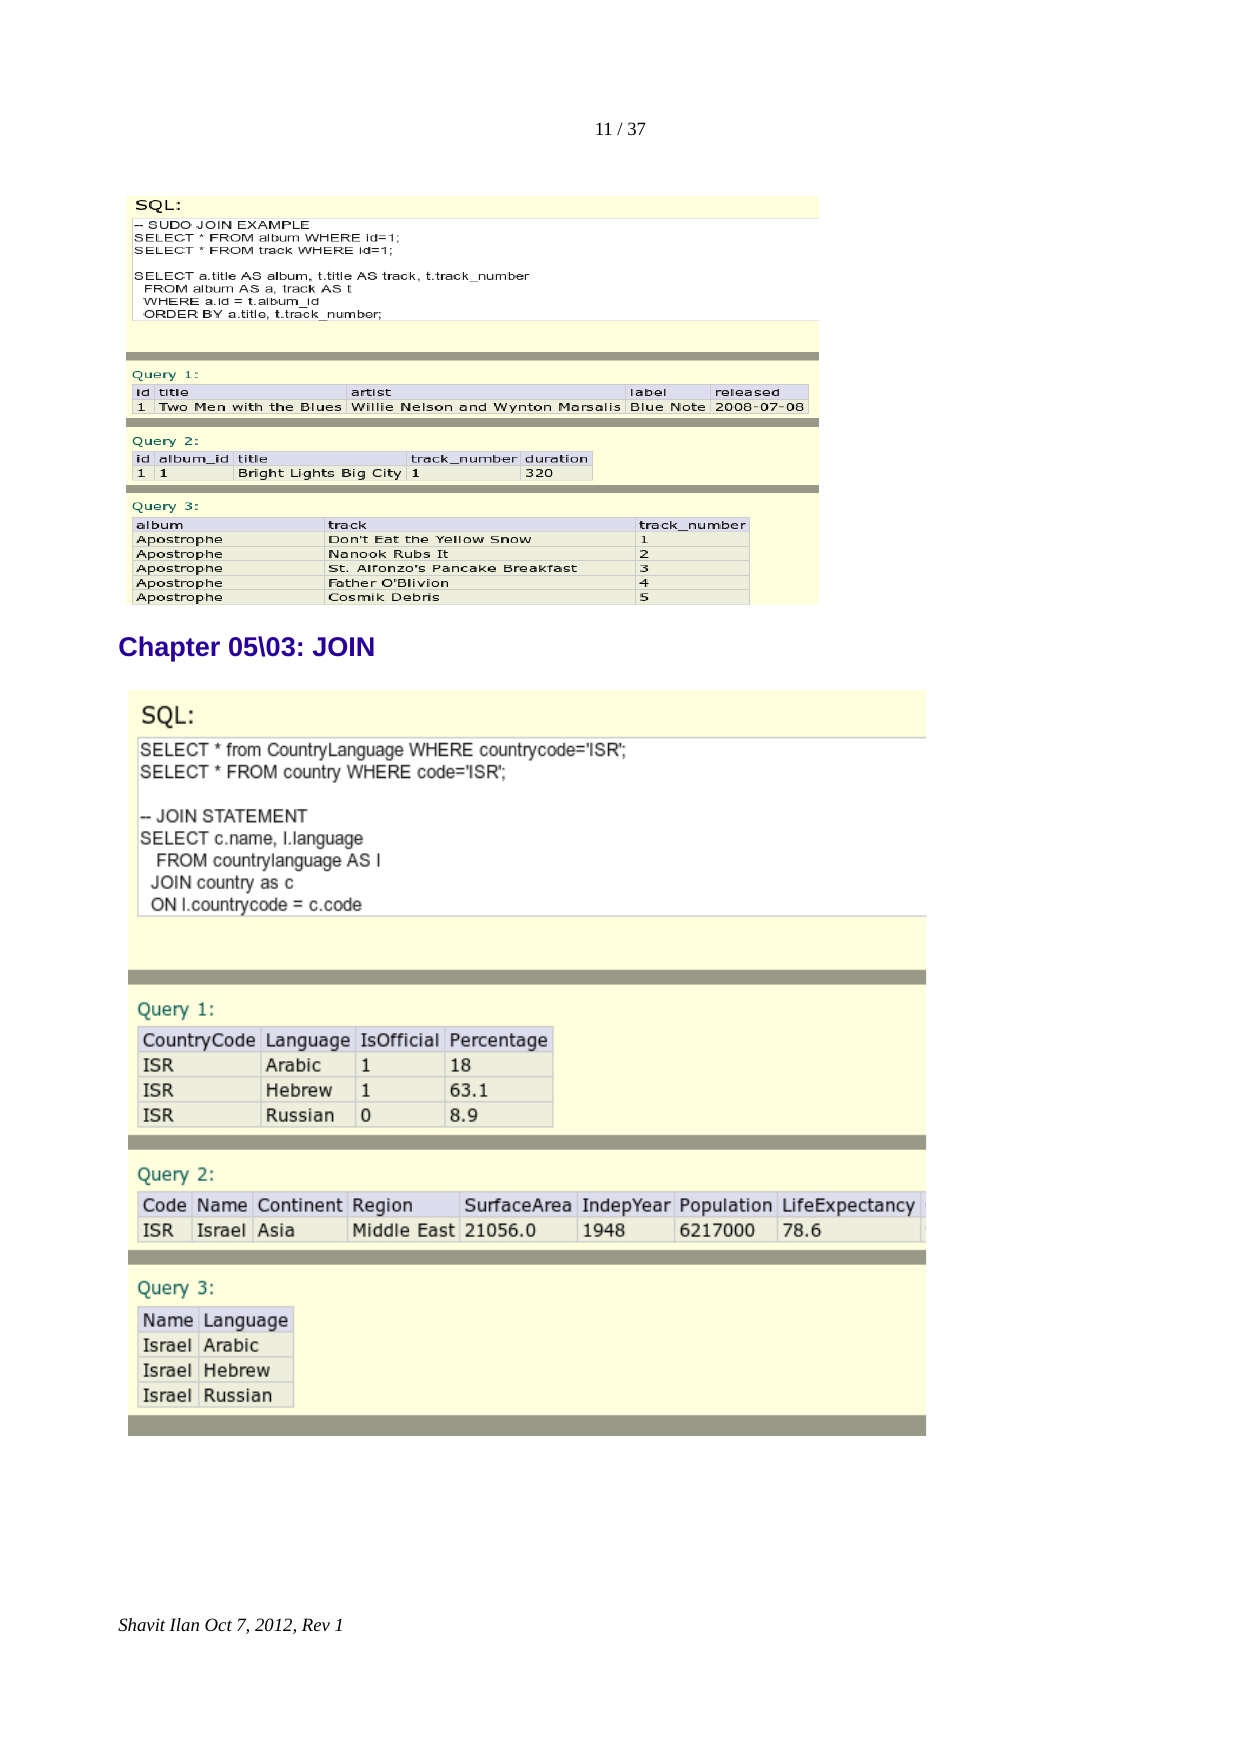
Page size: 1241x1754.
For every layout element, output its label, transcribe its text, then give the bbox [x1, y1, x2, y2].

picture [126, 196, 819, 605]
subtitle Chapter 05\03: JOIN [118, 631, 1122, 662]
picture [128, 690, 927, 1436]
